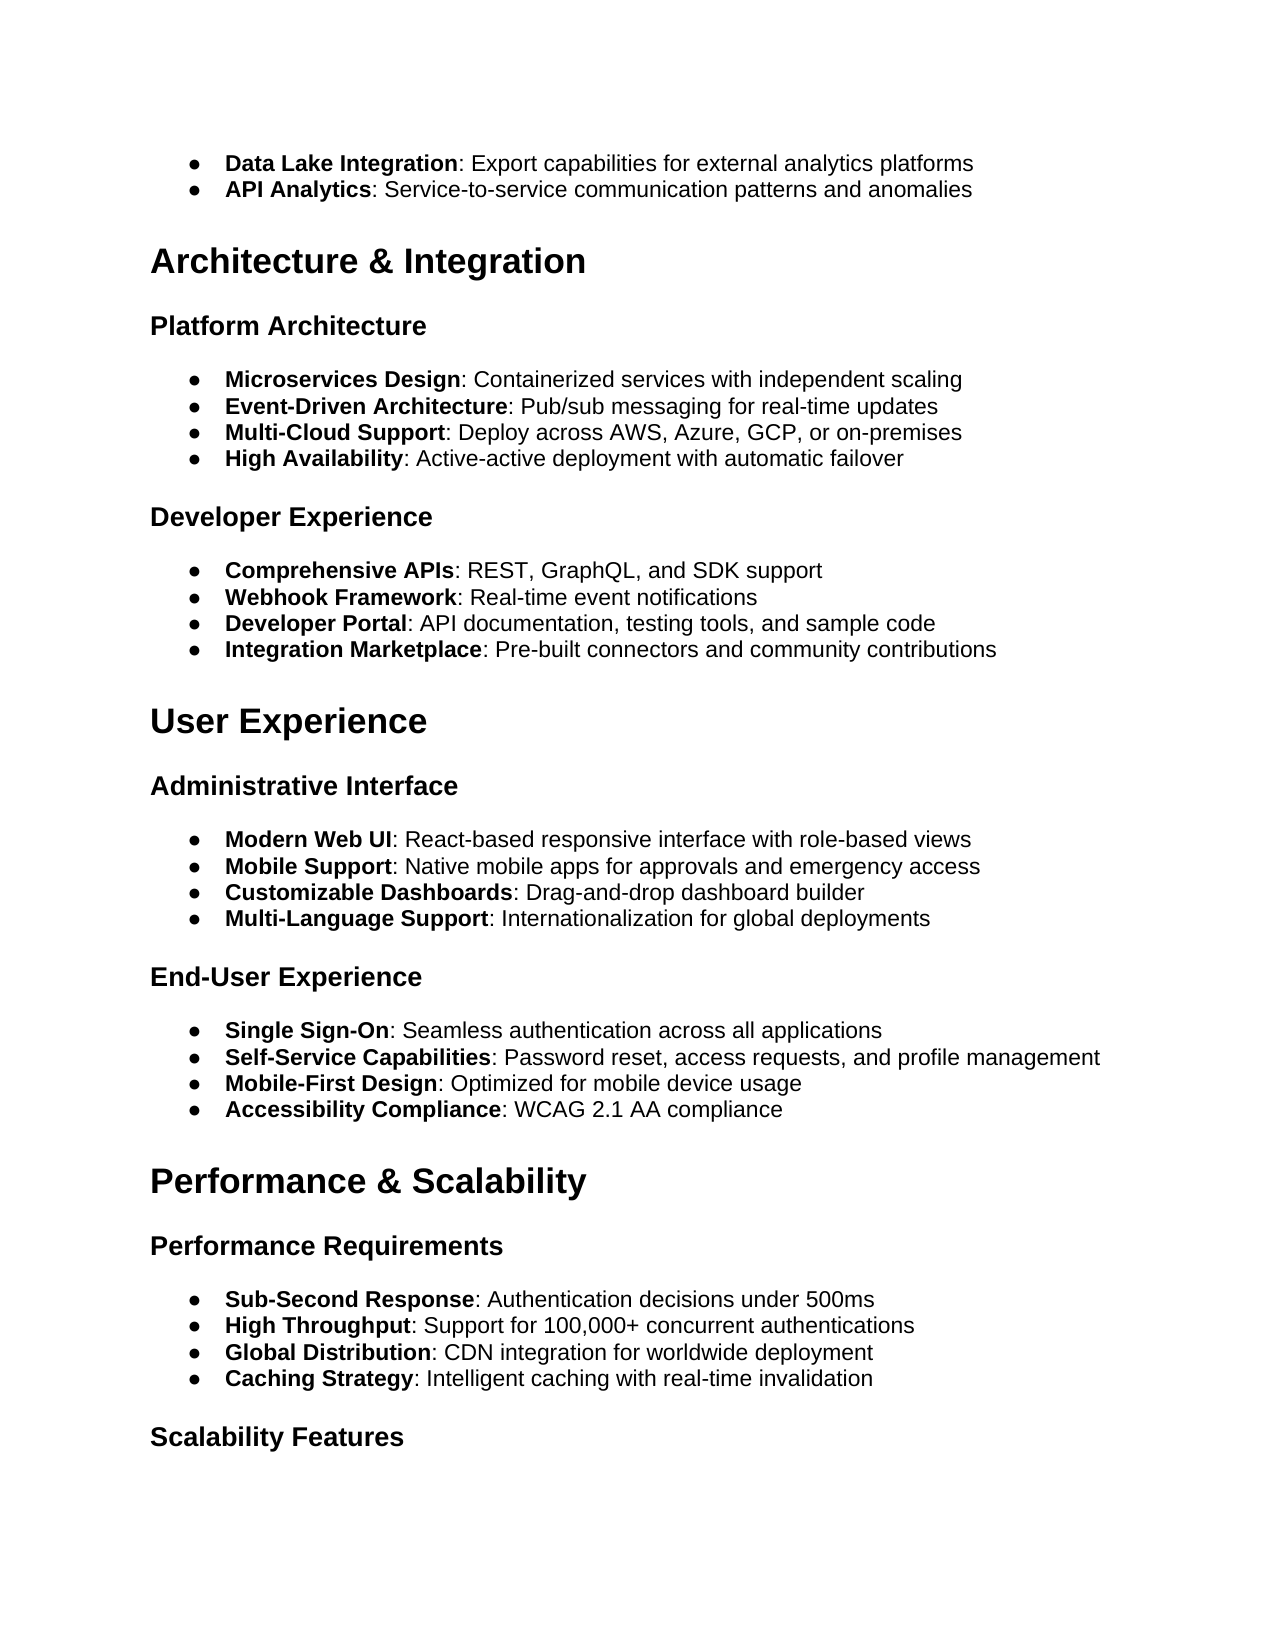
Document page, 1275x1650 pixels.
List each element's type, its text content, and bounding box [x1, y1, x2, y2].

subtitle Performance & Scalability [150, 1160, 1125, 1201]
list Global Distribution: CDN integration for worldwide deployment [187, 1339, 1125, 1365]
list Webhook Framework: Real-time event notifications [187, 583, 1125, 610]
list Developer Portal: API documentation, testing tools, and sample code [187, 610, 1125, 636]
list Microservices Design: Containerized services with independent scaling [187, 366, 1125, 393]
subtitle Developer Experience [150, 501, 1125, 532]
list High Throughput: Support for 100,000+ concurrent authentications [187, 1312, 1125, 1339]
subtitle Performance Requirements [150, 1230, 1125, 1261]
list Event-Driven Architecture: Pub/sub messaging for real-time updates [187, 393, 1125, 419]
subtitle Administrative Interface [150, 770, 1125, 801]
list Data Lake Integration: Export capabilities for external analytics platforms [187, 150, 1125, 176]
list Multi-Cloud Support: Deploy across AWS, Azure, GCP, or on-premises [187, 419, 1125, 445]
subtitle Platform Architecture [150, 310, 1125, 341]
subtitle Architecture & Integration [150, 240, 1125, 281]
list Mobile Support: Native mobile apps for approvals and emergency access [187, 853, 1125, 879]
list Customizable Dashboards: Drag-and-drop dashboard builder [187, 879, 1125, 905]
list Self-Service Capabilities: Password reset, access requests, and profile management [187, 1043, 1125, 1070]
list Accessibility Compliance: WCAG 2.1 AA compliance [187, 1096, 1125, 1122]
list Modern Web UI: React-based responsive interface with role-based views [187, 826, 1125, 853]
list Single Sign-On: Seamless authentication across all applications [187, 1017, 1125, 1043]
list Comprehensive APIs: REST, GraphQL, and SDK support [187, 557, 1125, 583]
subtitle User Experience [150, 700, 1125, 741]
subtitle Scalability Features [150, 1421, 1125, 1452]
list Mobile-First Design: Optimized for mobile device usage [187, 1070, 1125, 1096]
list Integration Marketplace: Pre-built connectors and community contributions [187, 636, 1125, 663]
list API Analytics: Service-to-service communication patterns and anomalies [187, 176, 1125, 203]
list High Availability: Active-active deployment with automatic failover [187, 445, 1125, 472]
list Multi-Language Support: Internationalization for global deployments [187, 905, 1125, 932]
list Sub-Second Response: Authentication decisions under 500ms [187, 1286, 1125, 1312]
list Caching Strategy: Intelligent caching with real-time invalidation [187, 1365, 1125, 1392]
subtitle End-User Experience [150, 961, 1125, 992]
